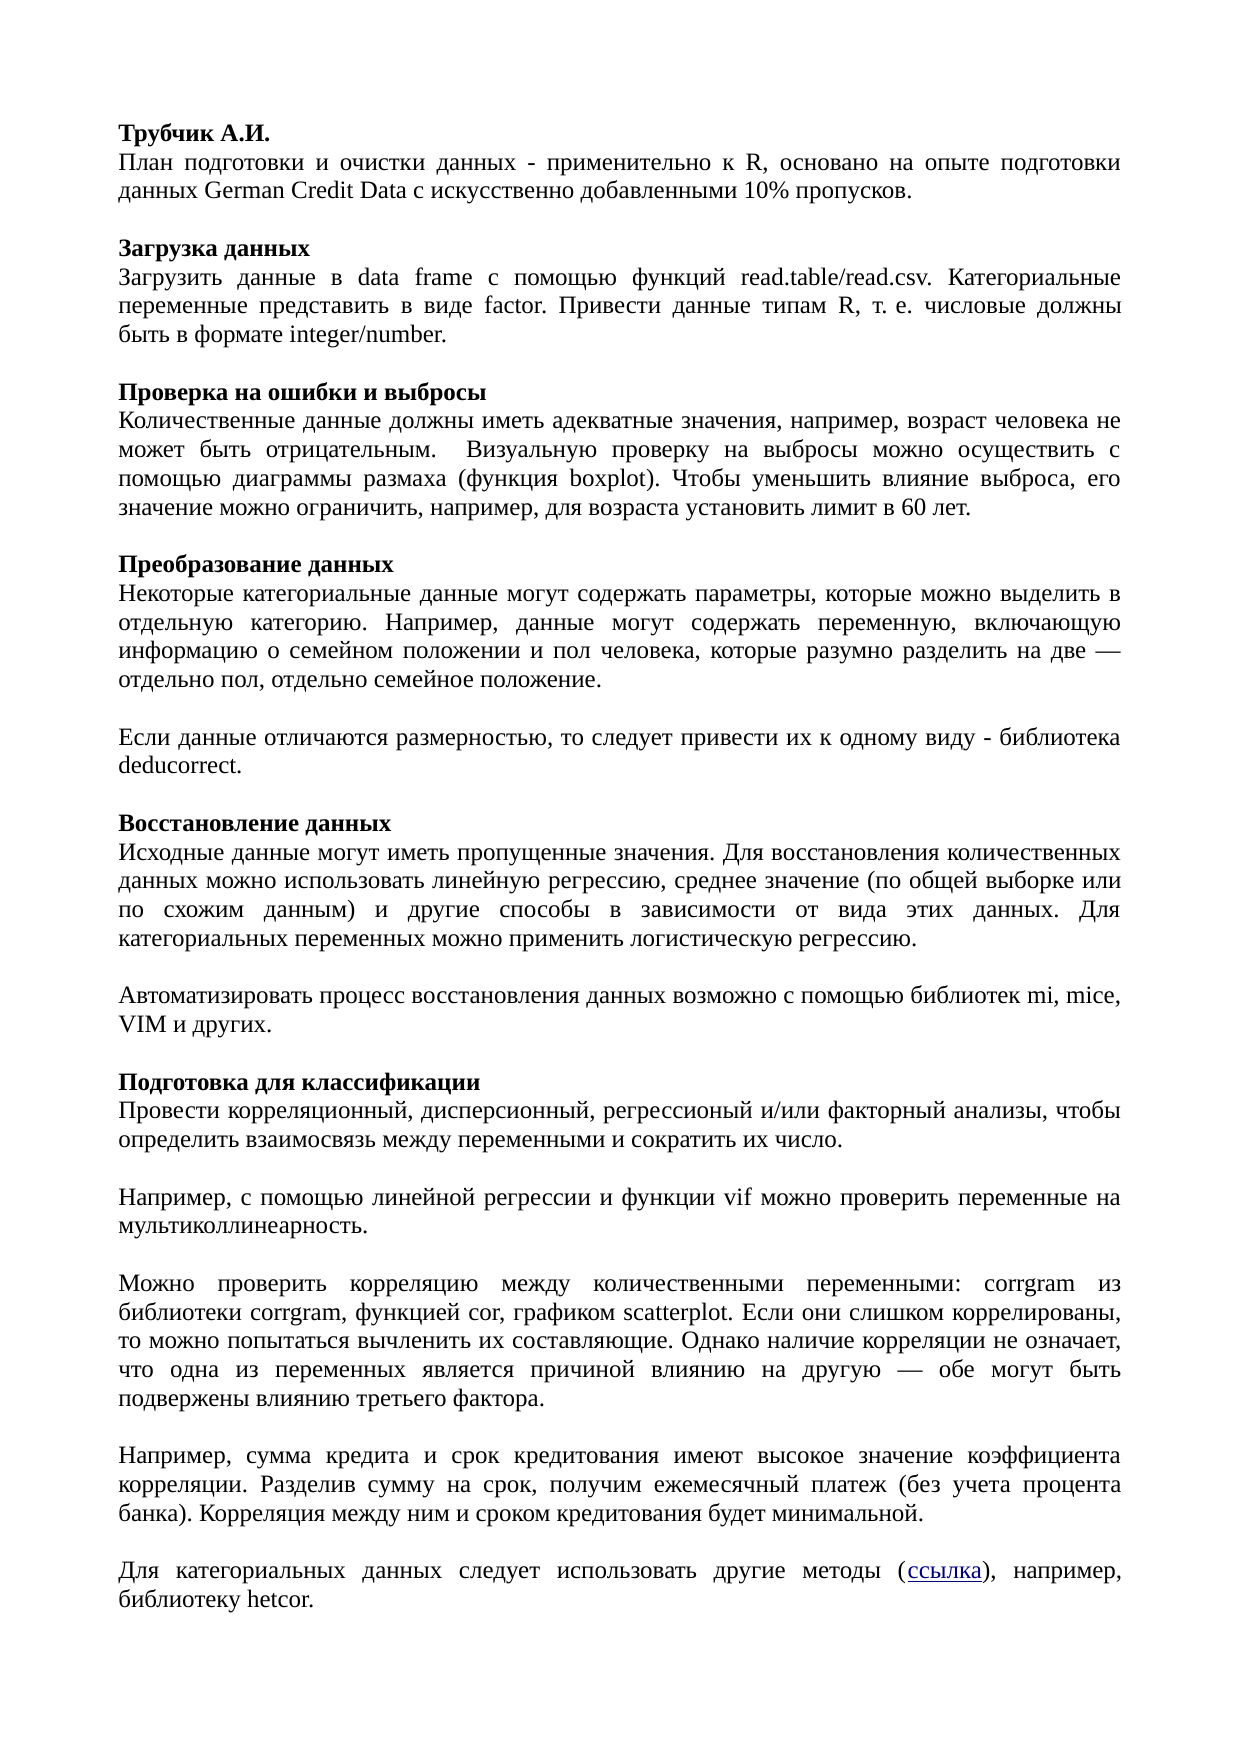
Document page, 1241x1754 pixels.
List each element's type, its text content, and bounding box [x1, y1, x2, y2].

text Восстановление данных [118, 808, 1122, 837]
text Некоторые категориальные данные могут содержать параметры, которые можно выделить в отдельную категорию. Например, данные могут содержать переменную, включающую информацию о семейном положении и пол человека, которые разумно разделить на две — отдельно пол, отдельно семейное положение. [118, 578, 1122, 693]
text Преобразование данных [118, 549, 1122, 578]
text Если данные отличаются размерностью, то следует привести их к одному виду - библиотека deducorrect. [118, 722, 1122, 779]
text Количественные данные должны иметь адекватные значения, например, возраст человека не может быть отрицательным. Визуальную проверку на выбросы можно осуществить с помощью диаграммы размаха (функция boxplot). Чтобы уменьшить влияние выброса, его значение можно ограничить, например, для возраста установить лимит в 60 лет. [118, 406, 1122, 521]
text Автоматизировать процесс восстановления данных возможно с помощью библиотек mi, mice, VIM и других. [118, 981, 1122, 1038]
text Для категориальных данных следует использовать другие методы (ссылка), например, библиотеку hetcor. [118, 1556, 1122, 1613]
text Например, сумма кредита и срок кредитования имеют высокое значение коэффициента корреляции. Разделив сумму на срок, получим ежемесячный платеж (без учета процента банка). Корреляция между ним и сроком кредитования будет минимальной. [118, 1441, 1122, 1527]
text Проверка на ошибки и выбросы [118, 377, 1122, 406]
text Провести корреляционный, дисперсионный, регрессионый и/или факторный анализы, чтобы определить взаимосвязь между переменными и сократить их число. [118, 1096, 1122, 1153]
text Загрузить данные в data frame с помощью функций read.table/read.csv. Категориальные переменные представить в виде factor. Привести данные типам R, т. е. числовые должны быть в формате integer/number. [118, 262, 1122, 348]
text Загрузка данных [118, 233, 1122, 262]
text Например, с помощью линейной регрессии и функции vif можно проверить переменные на мультиколлинеарность. [118, 1182, 1122, 1239]
text Исходные данные могут иметь пропущенные значения. Для восстановления количественных данных можно использовать линейную регрессию, среднее значение (по общей выборке или по схожим данным) и другие способы в зависимости от вида этих данных. Для категориальных переменных можно применить логистическую регрессию. [118, 837, 1122, 952]
text План подготовки и очистки данных - применительно к R, основано на опыте подготовки данных German Credit Data c искусственно добавленными 10% пропусков. [118, 147, 1122, 204]
text Подготовка для классификации [118, 1067, 1122, 1096]
text Можно проверить корреляцию между количественными переменными: corrgram из библиотеки corrgram, функцией cor, графиком scatterplot. Если они слишком коррелированы, то можно попытаться вычленить их составляющие. Однако наличие корреляции не означает, что одна из переменных является причиной влиянию на другую — обе могут быть подвержены влиянию третьего фактора. [118, 1268, 1122, 1412]
text Трубчик А.И. [118, 118, 1122, 147]
